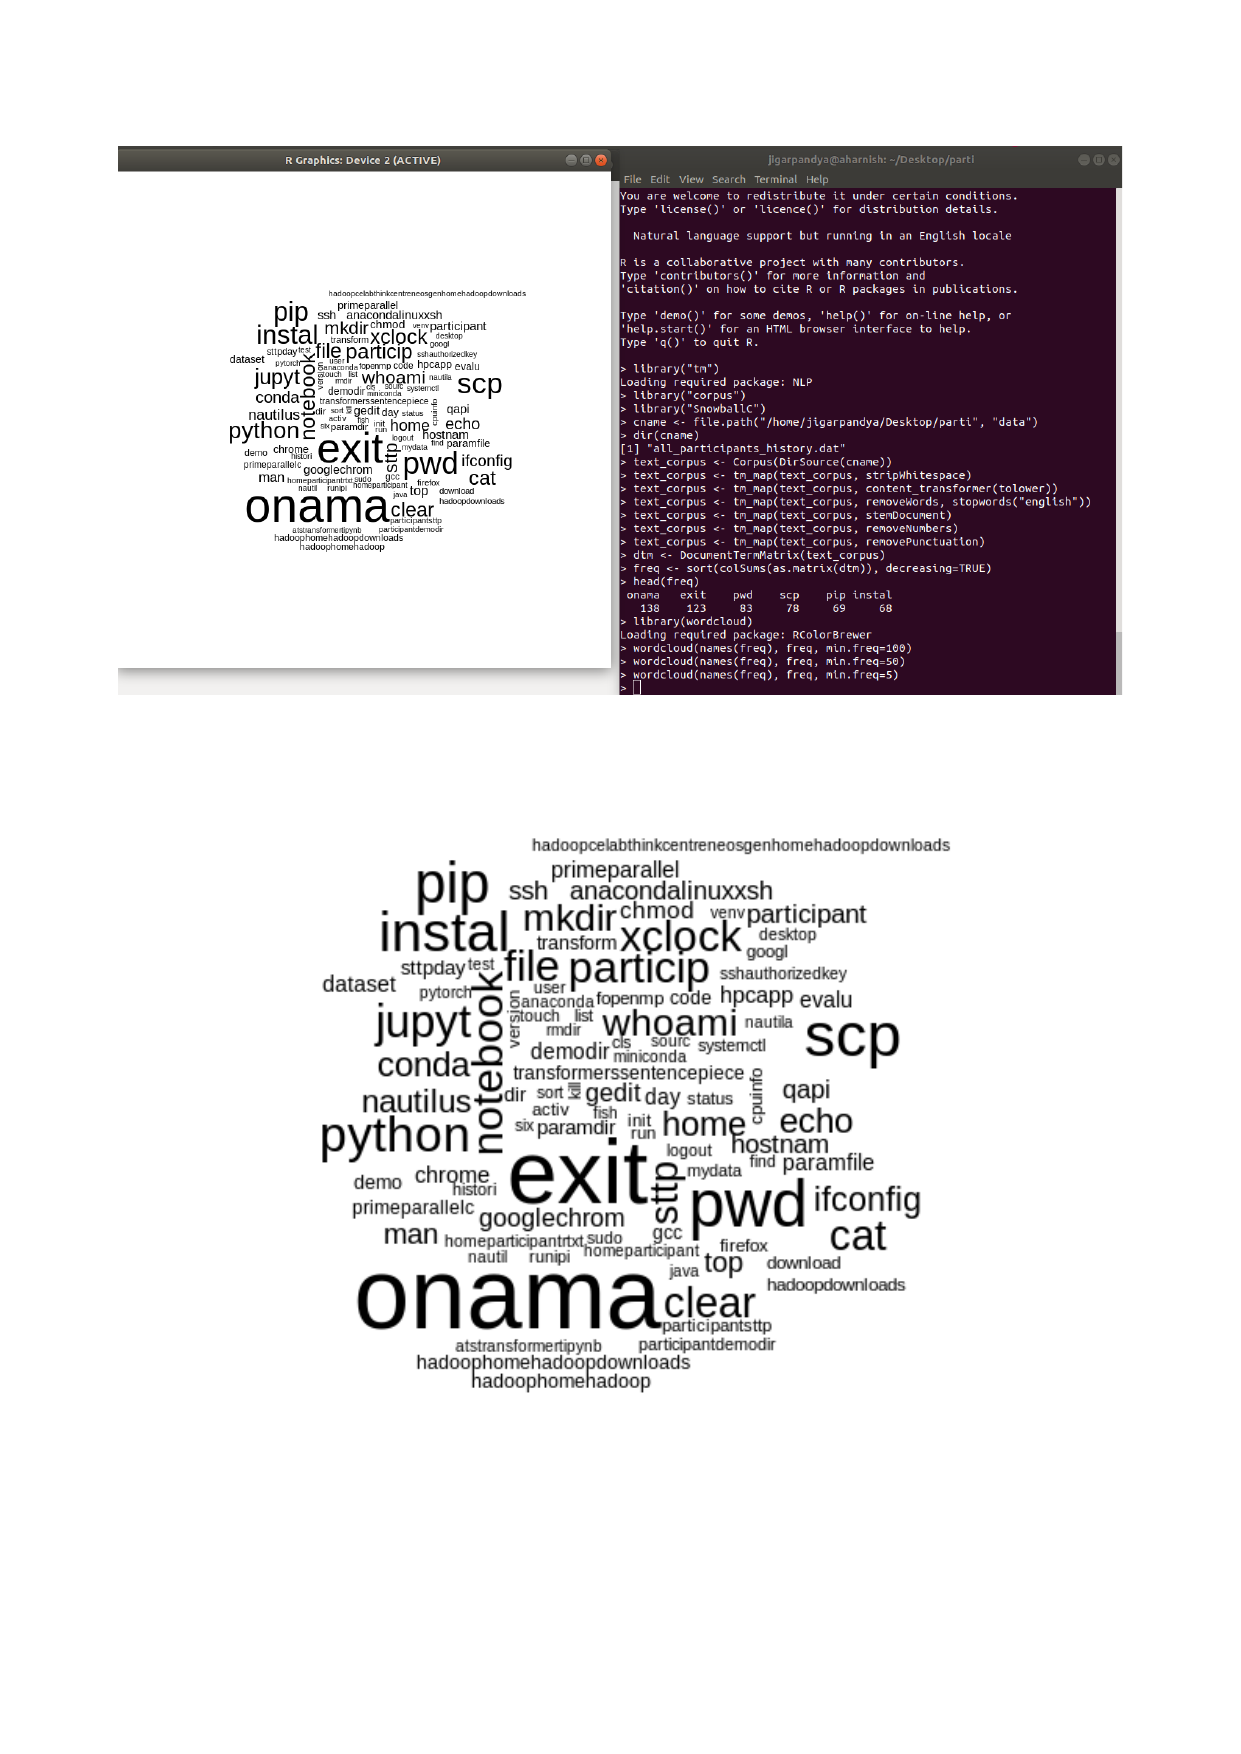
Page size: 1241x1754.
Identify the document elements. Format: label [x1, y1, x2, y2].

picture [118, 146, 1123, 695]
picture [196, 752, 1044, 1460]
